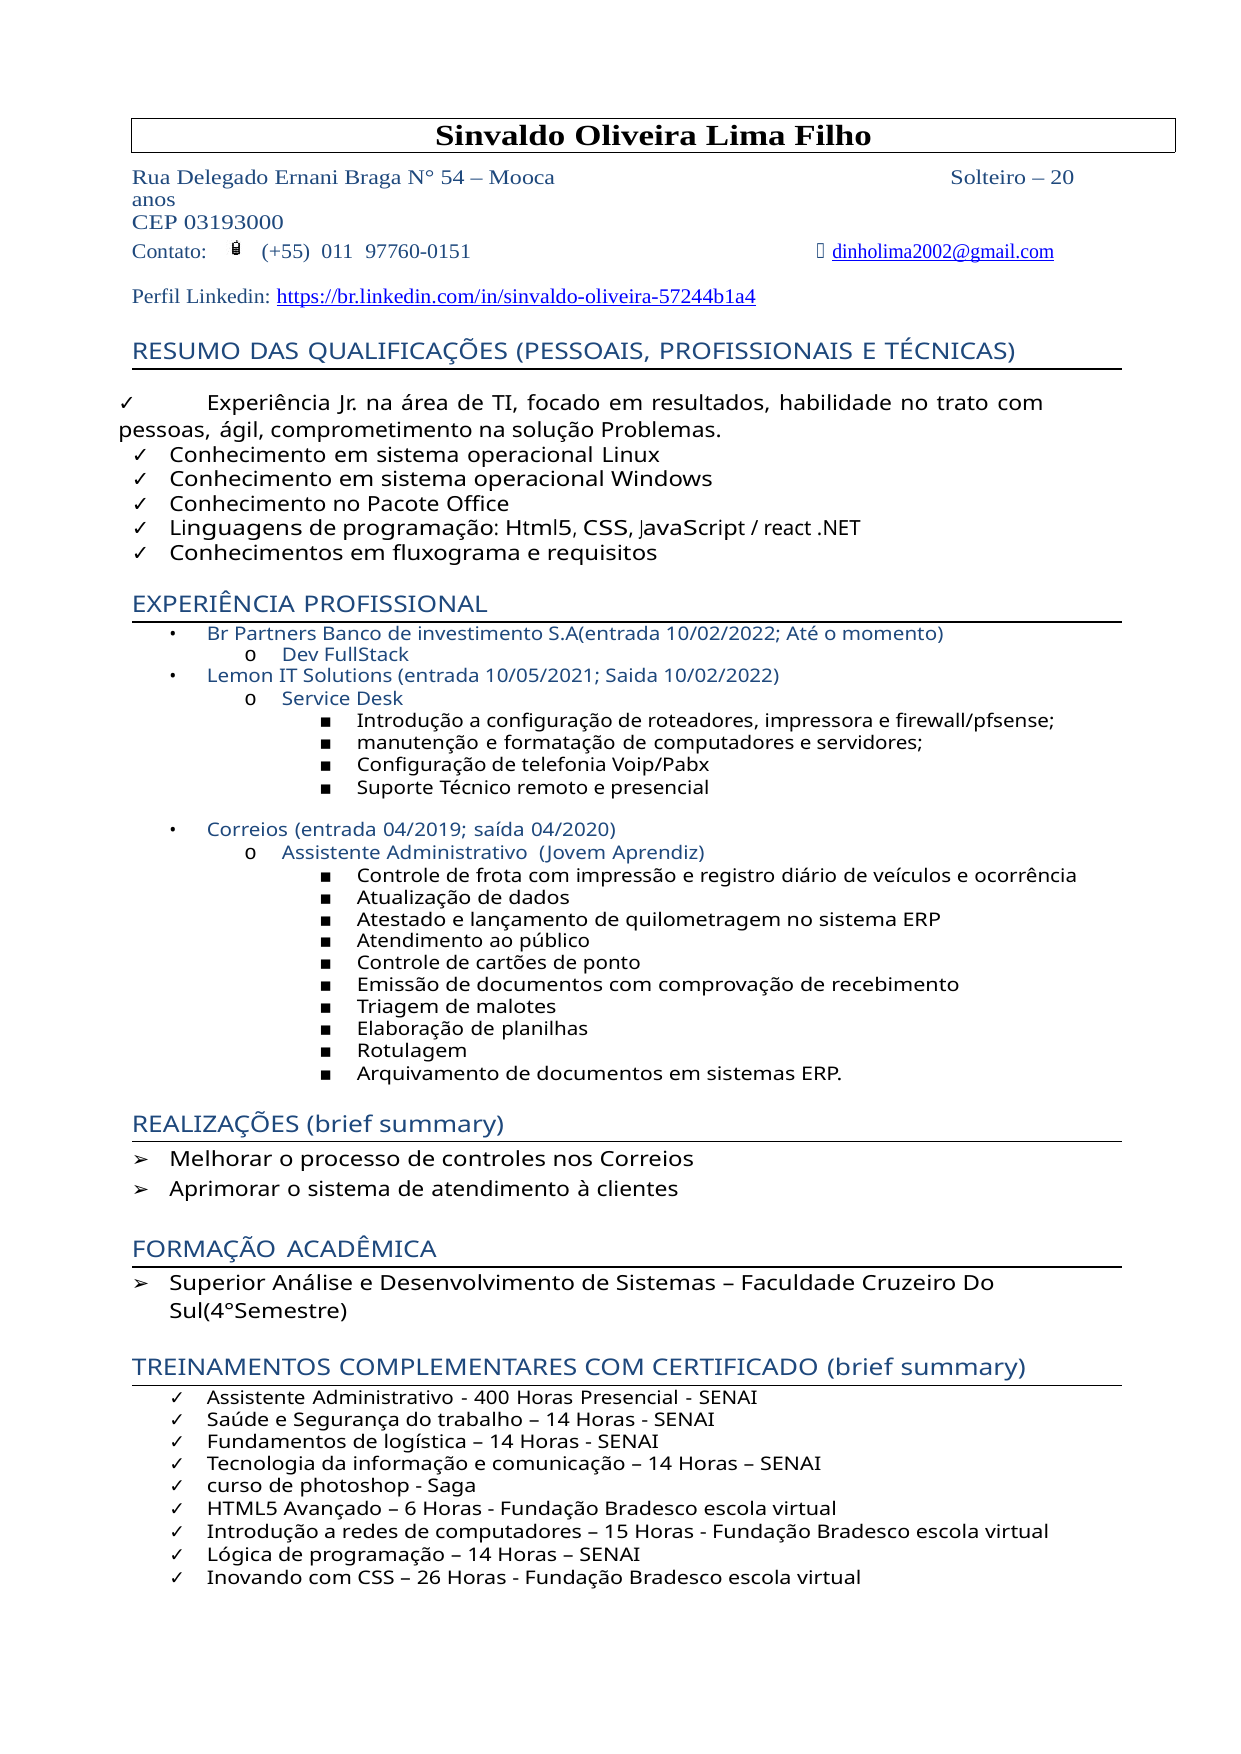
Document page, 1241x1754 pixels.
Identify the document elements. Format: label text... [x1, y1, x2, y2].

list Linguagens de programação: Html5, CSS, JavaScript / react .NET [132, 516, 1122, 540]
list curso de photoshop - Saga [169, 1474, 1122, 1497]
subtitle TREINAMENTOS COMPLEMENTARES COM CERTIFICADO (brief summary) [132, 1351, 1122, 1385]
text Contato: (+55) 011 97760-0151  dinholima2002@gmail.com [132, 234, 1122, 264]
list Suporte Técnico remoto e presencial [319, 776, 1122, 799]
list Saúde e Segurança do trabalho – 14 Horas - SENAI [169, 1409, 1122, 1431]
list Conhecimento em sistema operacional Linux [132, 443, 1122, 467]
list Atendimento ao público [319, 930, 1122, 952]
list HTML5 Avançado – 6 Horas - Fundação Bradesco escola virtual [169, 1497, 1122, 1520]
list Assistente Administrativo (Jovem Aprendiz) [244, 842, 1122, 864]
list Arquivamento de documentos em sistemas ERP. [319, 1062, 1122, 1084]
list Br Partners Banco de investimento S.A(entrada 10/02/2022; Até o momento) [169, 623, 1122, 644]
subtitle REALIZAÇÕES (brief summary) [132, 1107, 1122, 1141]
list Inovando com CSS – 26 Horas - Fundação Bradesco escola virtual [169, 1566, 1122, 1589]
list Lemon IT Solutions (entrada 10/05/2021; Saida 10/02/2022) [169, 666, 1122, 687]
list Emissão de documentos com comprovação de recebimento [319, 974, 1122, 996]
text Perfil Linkedin: https://br.linkedin.com/in/sinvaldo-oliveira-57244b1a4 [132, 284, 1122, 308]
text CEP 03193000 [132, 211, 1122, 234]
list Introdução a redes de computadores – 15 Horas - Fundação Bradesco escola virtual [169, 1520, 1122, 1543]
list Experiência Jr. na área de TI, focado em resultados, habilidade no trato com pessoas, ágil, comprometimento na solução Problemas. [118, 389, 1099, 443]
list Conhecimento em sistema operacional Windows [132, 467, 1122, 492]
list Configuração de telefonia Voip/Pabx [319, 754, 1122, 776]
subtitle EXPERIÊNCIA PROFISSIONAL [132, 588, 1122, 621]
list Rotulagem [319, 1040, 1122, 1062]
list Tecnologia da informação e comunicação – 14 Horas – SENAI [169, 1452, 1122, 1474]
list Service Desk [244, 687, 1122, 710]
subtitle FORMAÇÃO ACADÊMICA [132, 1233, 1122, 1266]
list Melhorar o processo de controles nos Correios [132, 1144, 1122, 1173]
list Assistente Administrativo - 400 Horas Presencial - SENAI [169, 1388, 1122, 1409]
list Controle de cartões de ponto [319, 952, 1122, 974]
list manutenção e formatação de computadores e servidores; [319, 732, 1122, 754]
list Correios (entrada 04/2019; saída 04/2020) [169, 818, 1122, 842]
list Atestado e lançamento de quilometragem no sistema ERP [319, 908, 1122, 930]
text Rua Delegado Ernani Braga N° 54 – Mooca Solteiro – 20 anos [132, 166, 1122, 211]
list Aprimorar o sistema de atendimento à clientes [132, 1174, 1122, 1202]
list Dev FullStack [244, 644, 1122, 666]
list Conhecimentos em fluxograma e requisitos [132, 540, 1122, 566]
list Fundamentos de logística – 14 Horas - SENAI [169, 1431, 1122, 1452]
list Atualização de dados [319, 887, 1122, 908]
list Elaboração de planilhas [319, 1018, 1122, 1040]
list Lógica de programação – 14 Horas – SENAI [169, 1543, 1122, 1566]
list Triagem de malotes [319, 996, 1122, 1018]
list Controle de frota com impressão e registro diário de veículos e ocorrência [319, 864, 1122, 887]
text Sinvaldo Oliveira Lima Filho [409, 119, 898, 152]
list Conhecimento no Pacote Office [132, 492, 1122, 516]
list Introdução a configuração de roteadores, impressora e firewall/pfsense; [319, 710, 1122, 732]
subtitle RESUMO DAS QUALIFICAÇÕES (PESSOAIS, PROFISSIONAIS E TÉCNICAS) [132, 335, 1122, 368]
list Superior Análise e Desenvolvimento de Sistemas – Faculdade Cruzeiro Do Sul(4°Semestre) [132, 1268, 1122, 1325]
